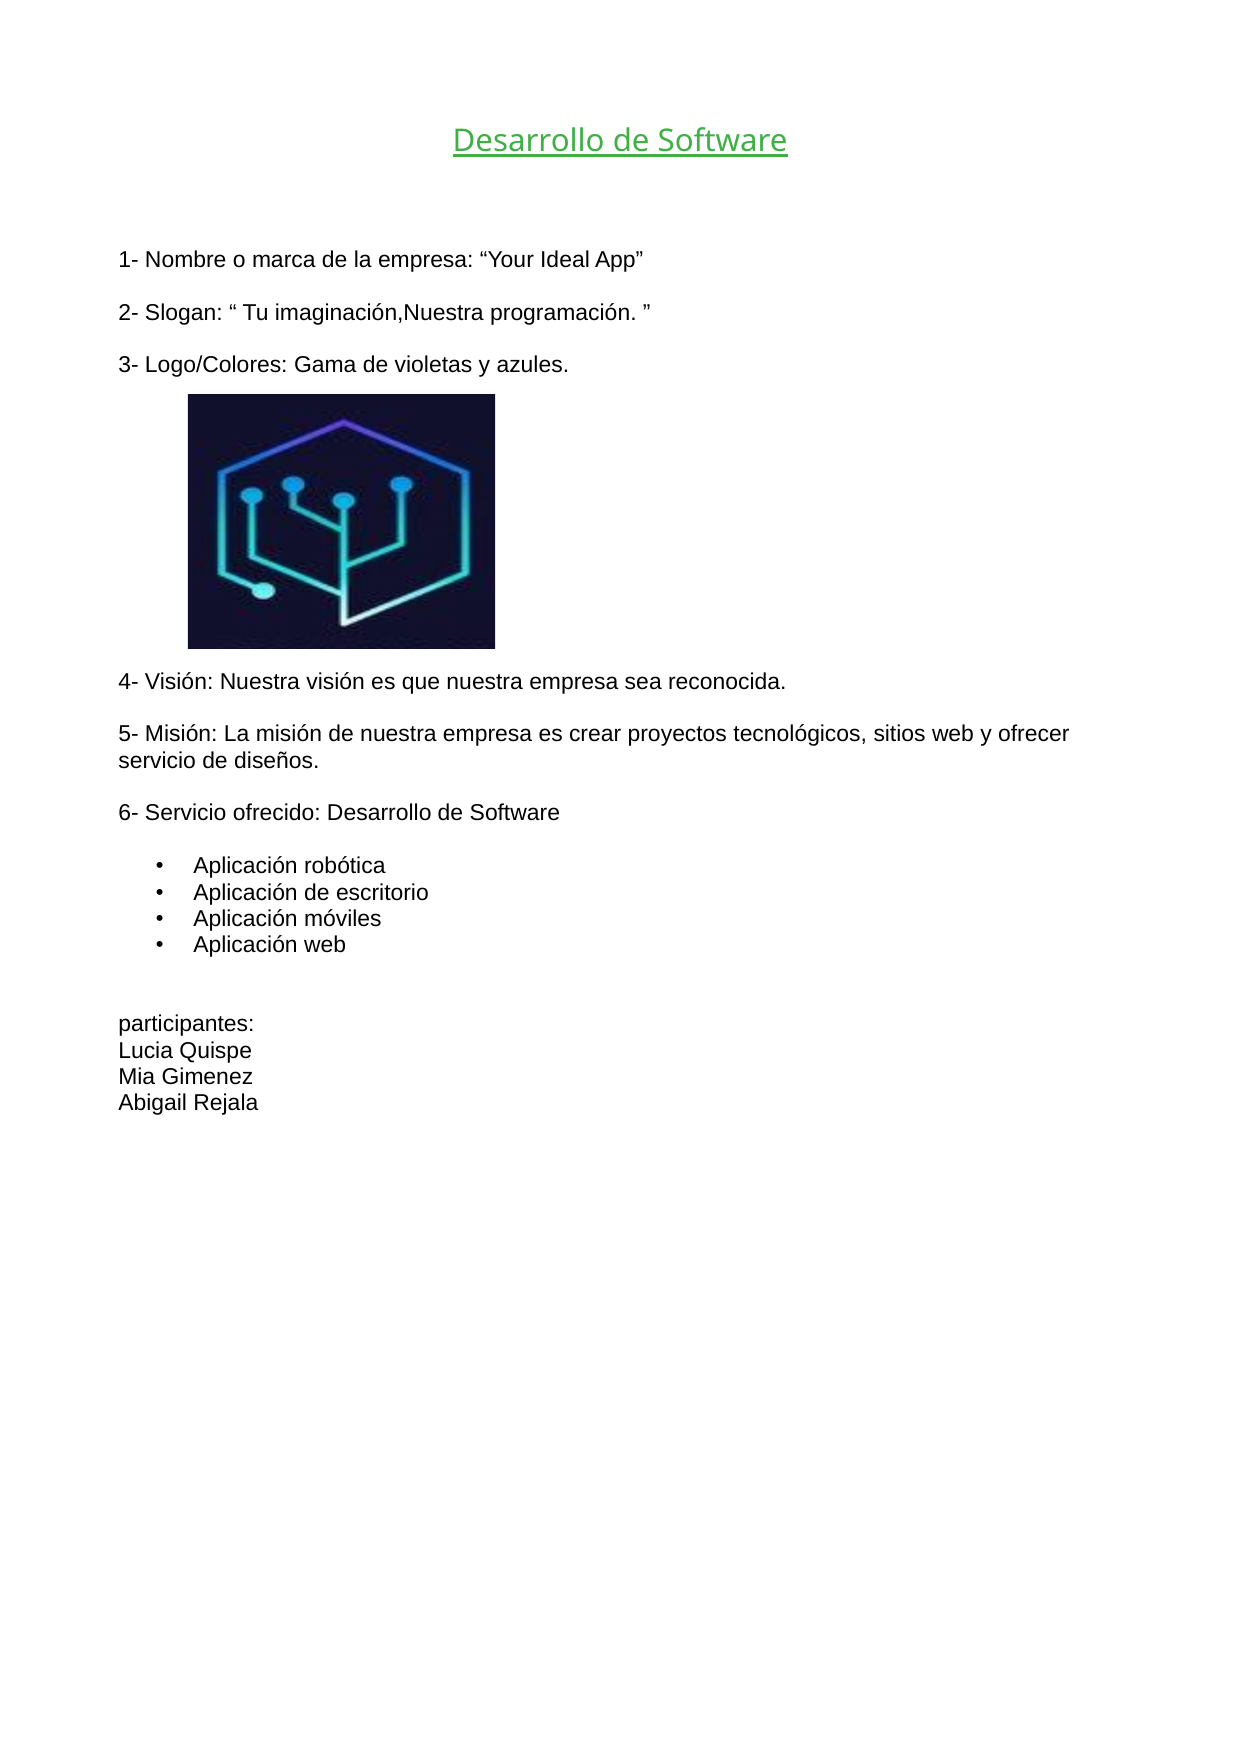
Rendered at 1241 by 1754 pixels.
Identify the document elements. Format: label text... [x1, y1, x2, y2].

list Aplicación web [156, 931, 1122, 957]
text Mia Gimenez [118, 1063, 1122, 1089]
text 6- Servicio ofrecido: Desarrollo de Software [118, 799, 1122, 826]
text 3- Logo/Colores: Gama de violetas y azules. [118, 351, 1122, 378]
text 4- Visión: Nuestra visión es que nuestra empresa sea reconocida. [118, 668, 1122, 694]
list Aplicación de escritorio [156, 878, 1122, 905]
text 5- Misión: La misión de nuestra empresa es crear proyectos tecnológicos, sitios web y ofrecer servicio de diseños. [118, 720, 1122, 773]
text Desarrollo de Software [118, 118, 1122, 161]
picture [187, 394, 496, 649]
text participantes: [118, 1010, 1122, 1037]
list Aplicación robótica [156, 852, 1122, 878]
text Abigail Rejala [118, 1089, 1122, 1116]
text 1- Nombre o marca de la empresa: “Your Ideal App” [118, 246, 1122, 272]
text Lucia Quispe [118, 1037, 1122, 1063]
list Aplicación móviles [156, 905, 1122, 931]
text 2- Slogan: “ Tu imaginación,Nuestra programación. ” [118, 299, 1122, 325]
